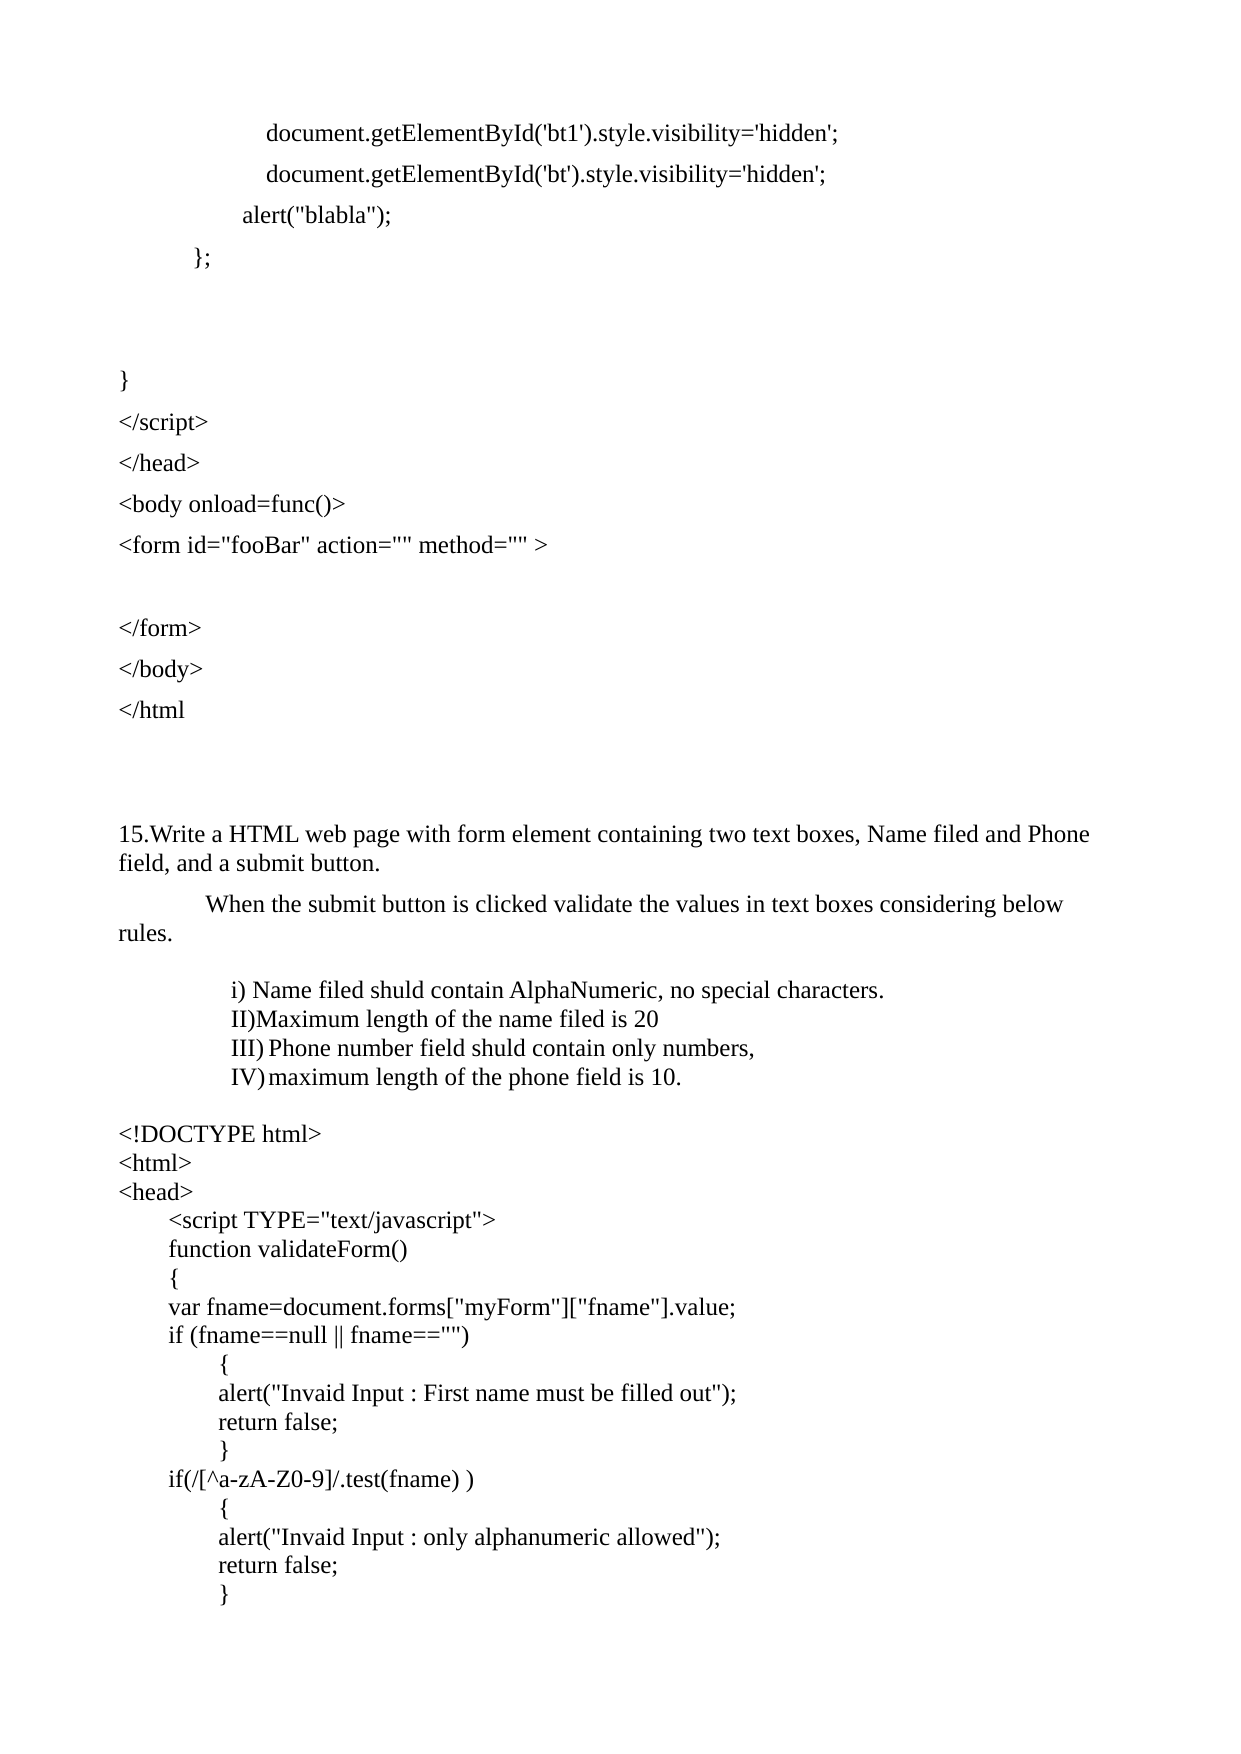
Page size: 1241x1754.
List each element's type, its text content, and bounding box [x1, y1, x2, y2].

text return false; [118, 1551, 1122, 1579]
text { [118, 1349, 1122, 1378]
text II)Maximum length of the name filed is 20 [118, 1004, 1122, 1033]
text document.getElementById('bt1').style.visibility='hidden'; [118, 118, 1122, 147]
text When the submit button is clicked validate the values in text boxes considering below rules. [118, 889, 1122, 947]
text function validateForm() [118, 1234, 1122, 1263]
text alert("blabla"); [118, 201, 1122, 229]
text <body onload=func()> [118, 489, 1122, 518]
text </form> [118, 613, 1122, 642]
text </head> [118, 448, 1122, 477]
text <script TYPE="text/javascript"> [118, 1206, 1122, 1234]
text } [118, 366, 1122, 394]
text <form id="fooBar" action="" method="" > [118, 531, 1122, 559]
text { [118, 1493, 1122, 1522]
text var fname=document.forms["myForm"]["fname"].value; [118, 1292, 1122, 1321]
text { [118, 1263, 1122, 1292]
text }; [118, 242, 1122, 271]
text } [118, 1436, 1122, 1464]
text </script> [118, 407, 1122, 436]
text alert("Invaid Input : only alphanumeric allowed"); [118, 1522, 1122, 1551]
text i) Name filed shuld contain AlphaNumeric, no special characters. [118, 976, 1122, 1004]
text </html [118, 696, 1122, 724]
text </body> [118, 654, 1122, 683]
text <head> [118, 1177, 1122, 1206]
text if (fname==null || fname=="") [118, 1321, 1122, 1349]
text 15.Write a HTML web page with form element containing two text boxes, Name filed and Phone field, and a submit button. [118, 819, 1122, 877]
text alert("Invaid Input : First name must be filled out"); [118, 1378, 1122, 1407]
text document.getElementById('bt').style.visibility='hidden'; [118, 159, 1122, 188]
text if(/[^a-zA-Z0-9]/.test(fname) ) [118, 1464, 1122, 1493]
list Phone number field shuld contain only numbers, [231, 1033, 1122, 1062]
text return false; [118, 1407, 1122, 1436]
list maximum length of the phone field is 10. [231, 1062, 1122, 1091]
text <!DOCTYPE html> [118, 1119, 1122, 1148]
text <html> [118, 1148, 1122, 1177]
text } [118, 1579, 1122, 1608]
